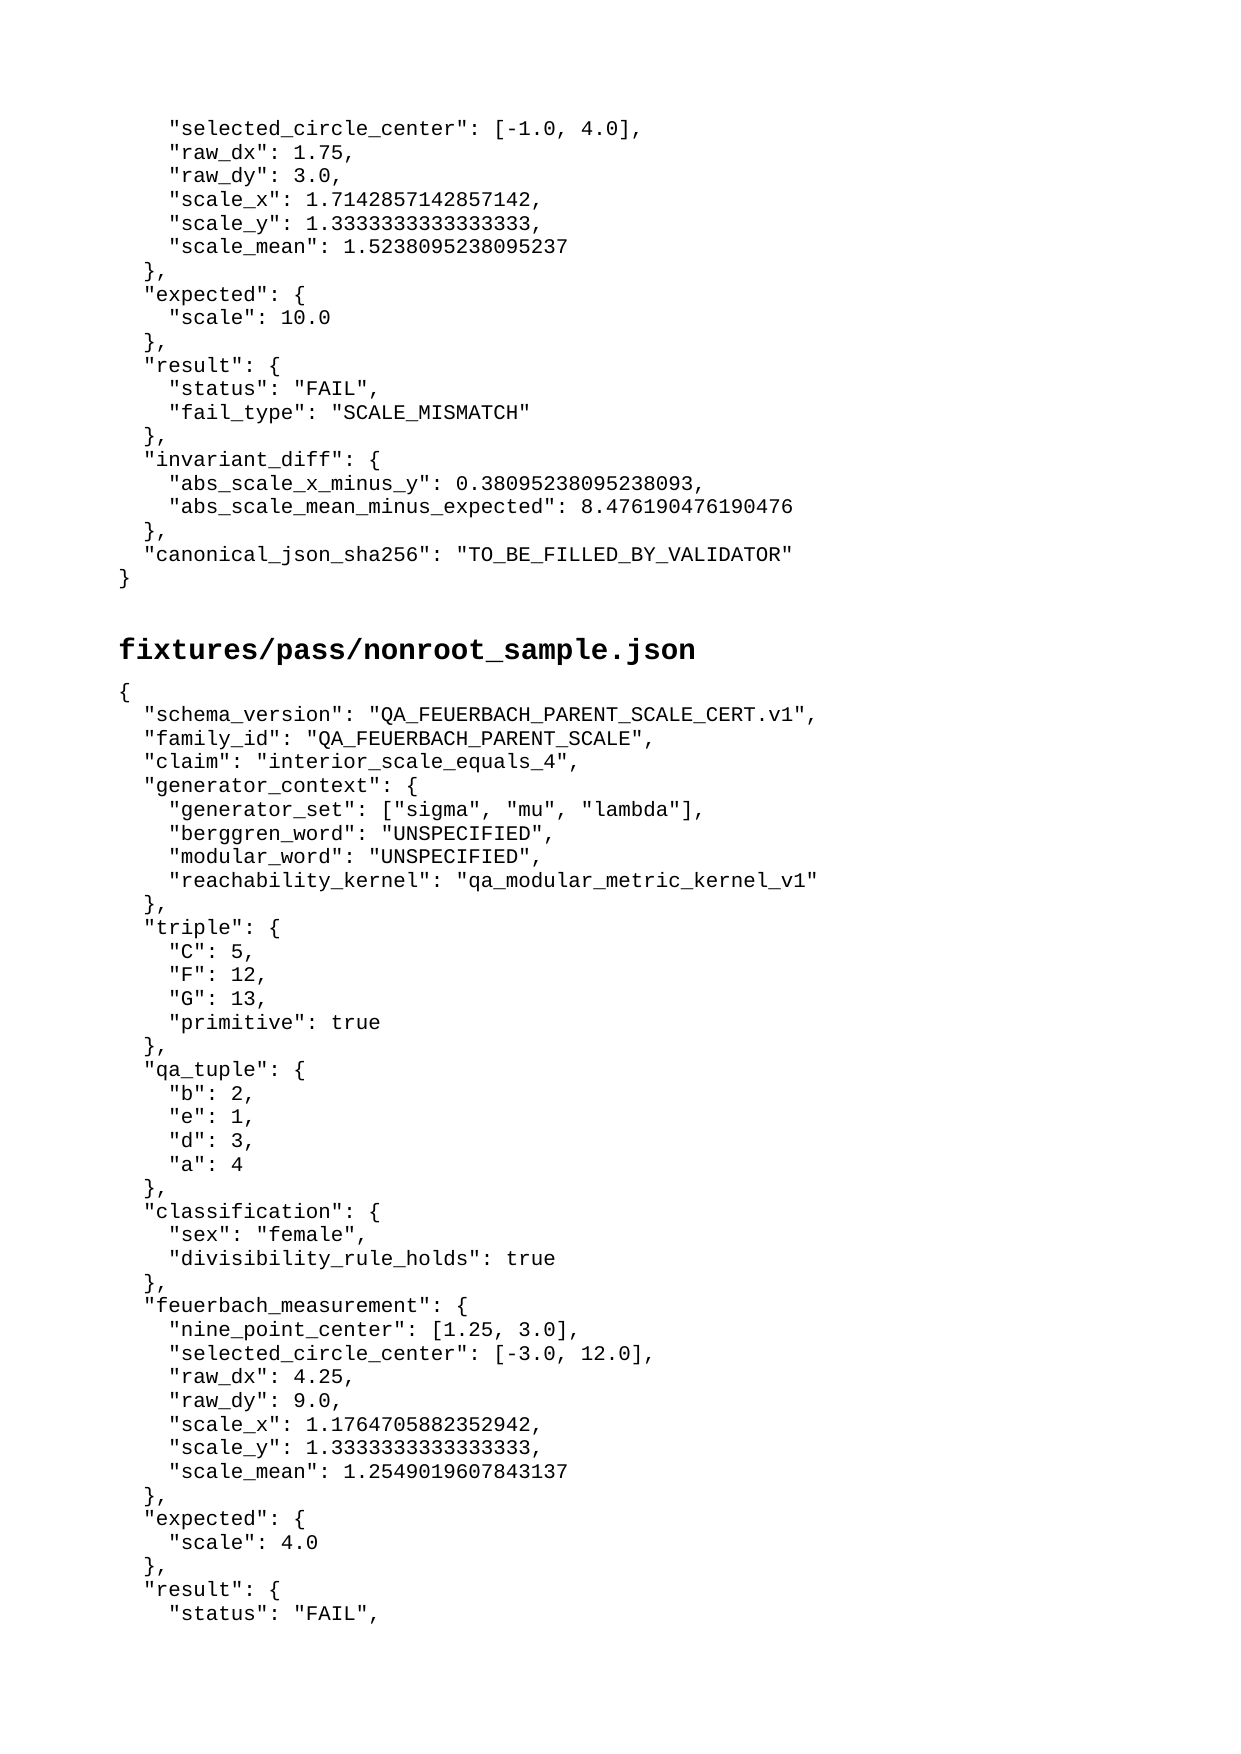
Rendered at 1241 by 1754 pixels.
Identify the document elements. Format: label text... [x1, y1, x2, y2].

text }, [118, 260, 1122, 284]
text "expected": { [118, 1508, 1122, 1532]
text "G": 13, [118, 988, 1122, 1012]
text "fail_type": "SCALE_MISMATCH" [118, 402, 1122, 426]
text "b": 2, [118, 1083, 1122, 1106]
text "a": 4 [118, 1153, 1122, 1177]
text "abs_scale_mean_minus_expected": 8.476190476190476 [118, 496, 1122, 520]
text "primitive": true [118, 1012, 1122, 1035]
text "raw_dy": 3.0, [118, 165, 1122, 189]
text "scale": 10.0 [118, 307, 1122, 331]
text "triple": { [118, 917, 1122, 941]
text "invariant_diff": { [118, 449, 1122, 473]
text "sex": "female", [118, 1224, 1122, 1248]
text "family_id": "QA_FEUERBACH_PARENT_SCALE", [118, 728, 1122, 752]
text "selected_circle_center": [-3.0, 12.0], [118, 1343, 1122, 1366]
text "result": { [118, 1579, 1122, 1603]
text "scale_mean": 1.2549019607843137 [118, 1461, 1122, 1484]
text "scale_x": 1.1764705882352942, [118, 1414, 1122, 1437]
text "scale_x": 1.7142857142857142, [118, 189, 1122, 213]
text }, [118, 1272, 1122, 1295]
text "divisibility_rule_holds": true [118, 1248, 1122, 1272]
text "status": "FAIL", [118, 378, 1122, 402]
text { [118, 681, 1122, 704]
text }, [118, 1035, 1122, 1059]
text "reachability_kernel": "qa_modular_metric_kernel_v1" [118, 870, 1122, 893]
text "modular_word": "UNSPECIFIED", [118, 846, 1122, 870]
text "claim": "interior_scale_equals_4", [118, 752, 1122, 775]
text "C": 5, [118, 941, 1122, 964]
text "status": "FAIL", [118, 1603, 1122, 1626]
text }, [118, 331, 1122, 354]
text "raw_dx": 1.75, [118, 142, 1122, 165]
text "classification": { [118, 1201, 1122, 1224]
text "abs_scale_x_minus_y": 0.38095238095238093, [118, 473, 1122, 496]
text "raw_dy": 9.0, [118, 1390, 1122, 1414]
text "schema_version": "QA_FEUERBACH_PARENT_SCALE_CERT.v1", [118, 704, 1122, 728]
text "feuerbach_measurement": { [118, 1295, 1122, 1319]
text }, [118, 1484, 1122, 1508]
text "scale": 4.0 [118, 1532, 1122, 1556]
text "nine_point_center": [1.25, 3.0], [118, 1319, 1122, 1343]
text "d": 3, [118, 1130, 1122, 1153]
text "expected": { [118, 284, 1122, 307]
text "generator_context": { [118, 775, 1122, 799]
subtitle fixtures/pass/nonroot_sample.json [118, 635, 1122, 668]
text }, [118, 1556, 1122, 1579]
text "scale_y": 1.3333333333333333, [118, 1437, 1122, 1461]
text }, [118, 893, 1122, 917]
text "generator_set": ["sigma", "mu", "lambda"], [118, 799, 1122, 822]
text }, [118, 1177, 1122, 1201]
text }, [118, 426, 1122, 449]
text "result": { [118, 354, 1122, 378]
text }, [118, 520, 1122, 544]
text "scale_mean": 1.5238095238095237 [118, 236, 1122, 260]
text "raw_dx": 4.25, [118, 1366, 1122, 1390]
text } [118, 567, 1122, 591]
text "selected_circle_center": [-1.0, 4.0], [118, 118, 1122, 142]
text "berggren_word": "UNSPECIFIED", [118, 822, 1122, 846]
text "F": 12, [118, 964, 1122, 988]
text "scale_y": 1.3333333333333333, [118, 213, 1122, 236]
text "qa_tuple": { [118, 1059, 1122, 1083]
text "canonical_json_sha256": "TO_BE_FILLED_BY_VALIDATOR" [118, 544, 1122, 567]
text "e": 1, [118, 1106, 1122, 1130]
